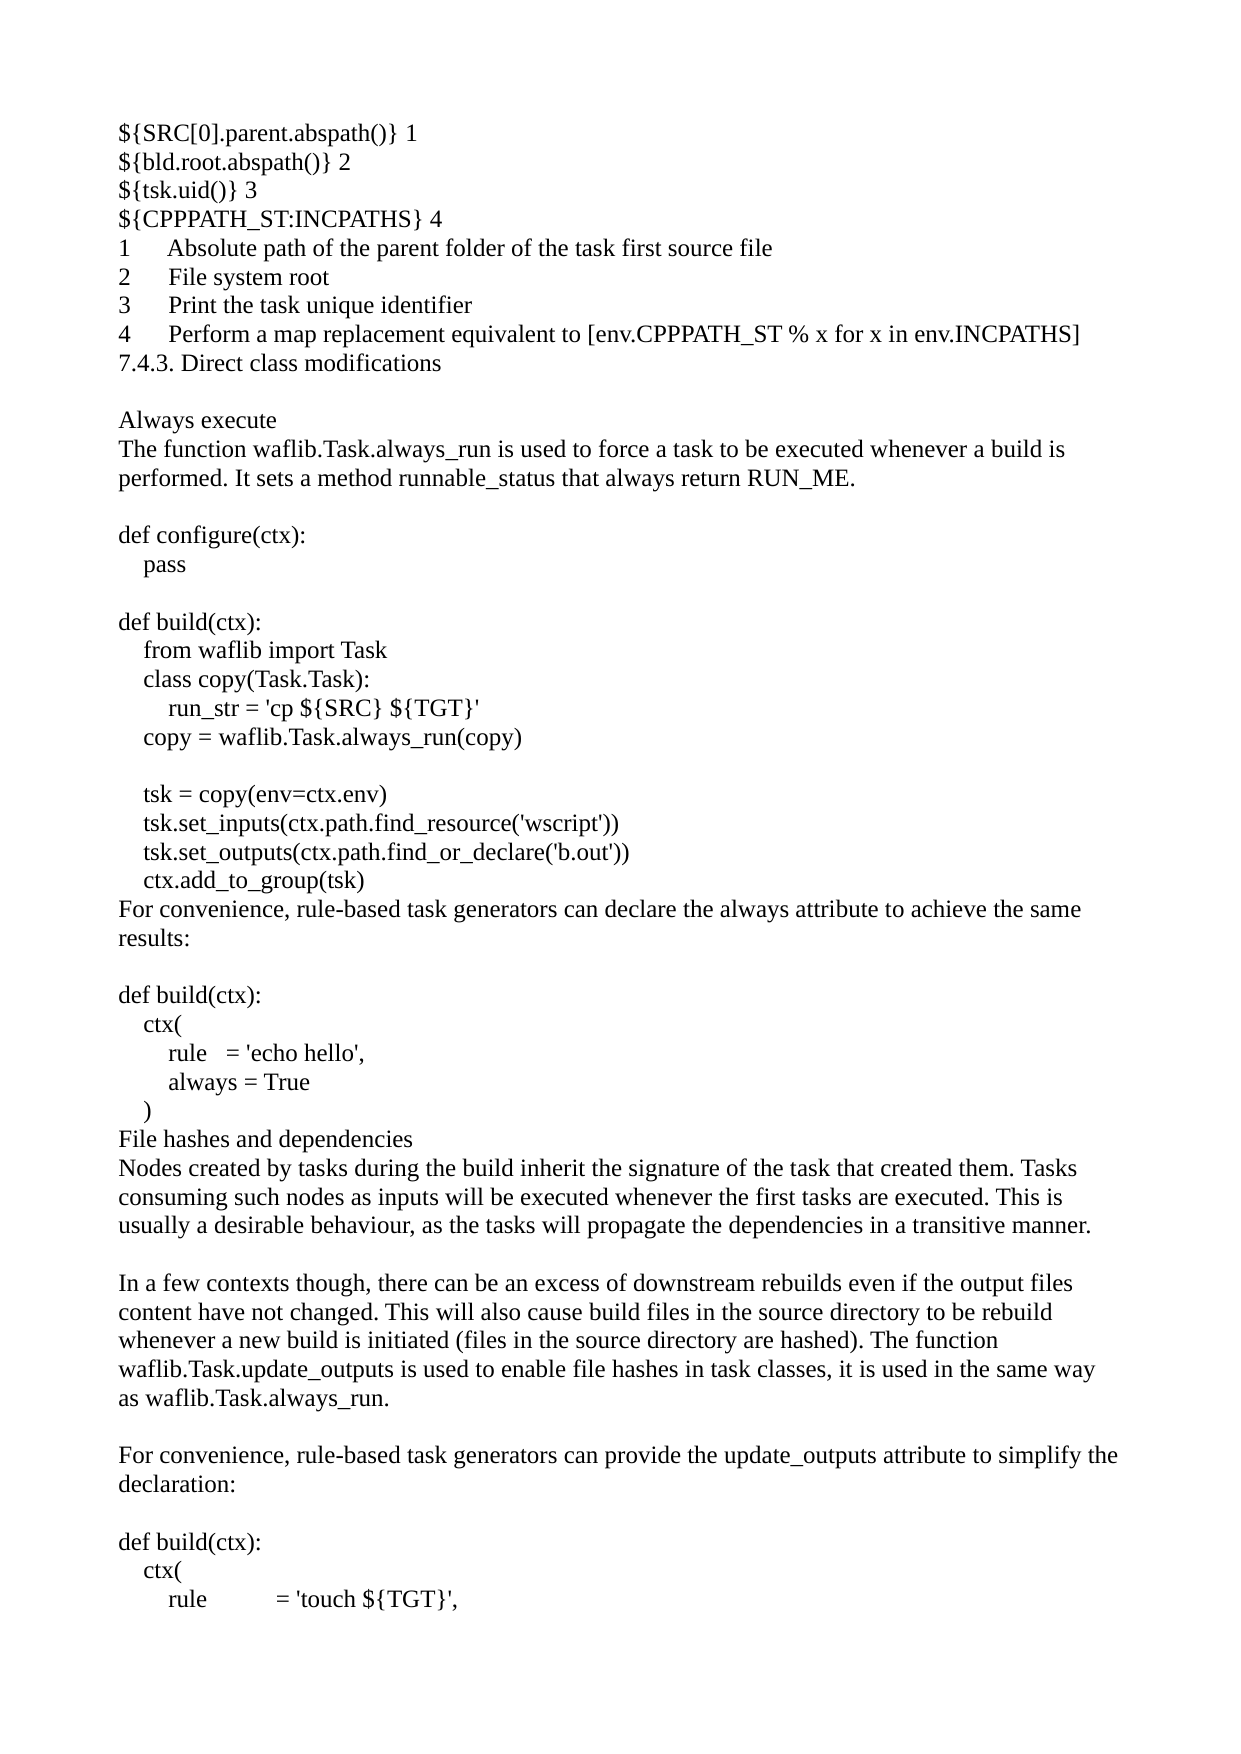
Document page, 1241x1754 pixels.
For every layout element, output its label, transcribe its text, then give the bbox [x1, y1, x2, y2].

text run_str = 'cp ${SRC} ${TGT}' [118, 693, 1122, 722]
text ${bld.root.abspath()} 2 [118, 147, 1122, 176]
text For convenience, rule-based task generators can provide the update_outputs attribute to simplify the declaration: [118, 1441, 1122, 1498]
text File hashes and dependencies [118, 1124, 1122, 1153]
text ctx( [118, 1009, 1122, 1038]
text 3 Print the task unique identifier [118, 291, 1122, 319]
text copy = waflib.Task.always_run(copy) [118, 722, 1122, 751]
text ) [118, 1096, 1122, 1124]
text For convenience, rule-based task generators can declare the always attribute to achieve the same results: [118, 894, 1122, 952]
text rule = 'touch ${TGT}', [118, 1584, 1122, 1613]
text def build(ctx): [118, 1527, 1122, 1556]
text 2 File system root [118, 262, 1122, 291]
text ctx( [118, 1556, 1122, 1584]
text ${SRC[0].parent.abspath()} 1 [118, 118, 1122, 147]
text ${tsk.uid()} 3 [118, 176, 1122, 204]
text pass [118, 549, 1122, 578]
text 1 Absolute path of the parent folder of the task first source file [118, 233, 1122, 262]
text 4 Perform a map replacement equivalent to [env.CPPPATH_ST % x for x in env.INCPATHS] [118, 319, 1122, 348]
text In a few contexts though, there can be an excess of downstream rebuilds even if the output files content have not changed. This will also cause build files in the source directory to be rebuild whenever a new build is initiated (files in the source directory are hashed). The function waflib.Task.update_outputs is used to enable file hashes in task classes, it is used in the same way as waflib.Task.always_run. [118, 1268, 1122, 1412]
text ctx.add_to_group(tsk) [118, 866, 1122, 894]
text always = True [118, 1067, 1122, 1096]
text def build(ctx): [118, 607, 1122, 636]
text Nodes created by tasks during the build inherit the signature of the task that created them. Tasks consuming such nodes as inputs will be executed whenever the first tasks are executed. This is usually a desirable behaviour, as the tasks will propagate the dependencies in a transitive manner. [118, 1153, 1122, 1239]
text tsk.set_outputs(ctx.path.find_or_declare('b.out')) [118, 837, 1122, 866]
text class copy(Task.Task): [118, 664, 1122, 693]
text 7.4.3. Direct class modifications [118, 348, 1122, 377]
text The function waflib.Task.always_run is used to force a task to be executed whenever a build is performed. It sets a method runnable_status that always return RUN_ME. [118, 434, 1122, 492]
text tsk.set_inputs(ctx.path.find_resource('wscript')) [118, 808, 1122, 837]
text rule = 'echo hello', [118, 1038, 1122, 1067]
text def configure(ctx): [118, 521, 1122, 549]
text ${CPPPATH_ST:INCPATHS} 4 [118, 204, 1122, 233]
text tsk = copy(env=ctx.env) [118, 779, 1122, 808]
text Always execute [118, 406, 1122, 434]
text def build(ctx): [118, 981, 1122, 1009]
text from waflib import Task [118, 636, 1122, 664]
